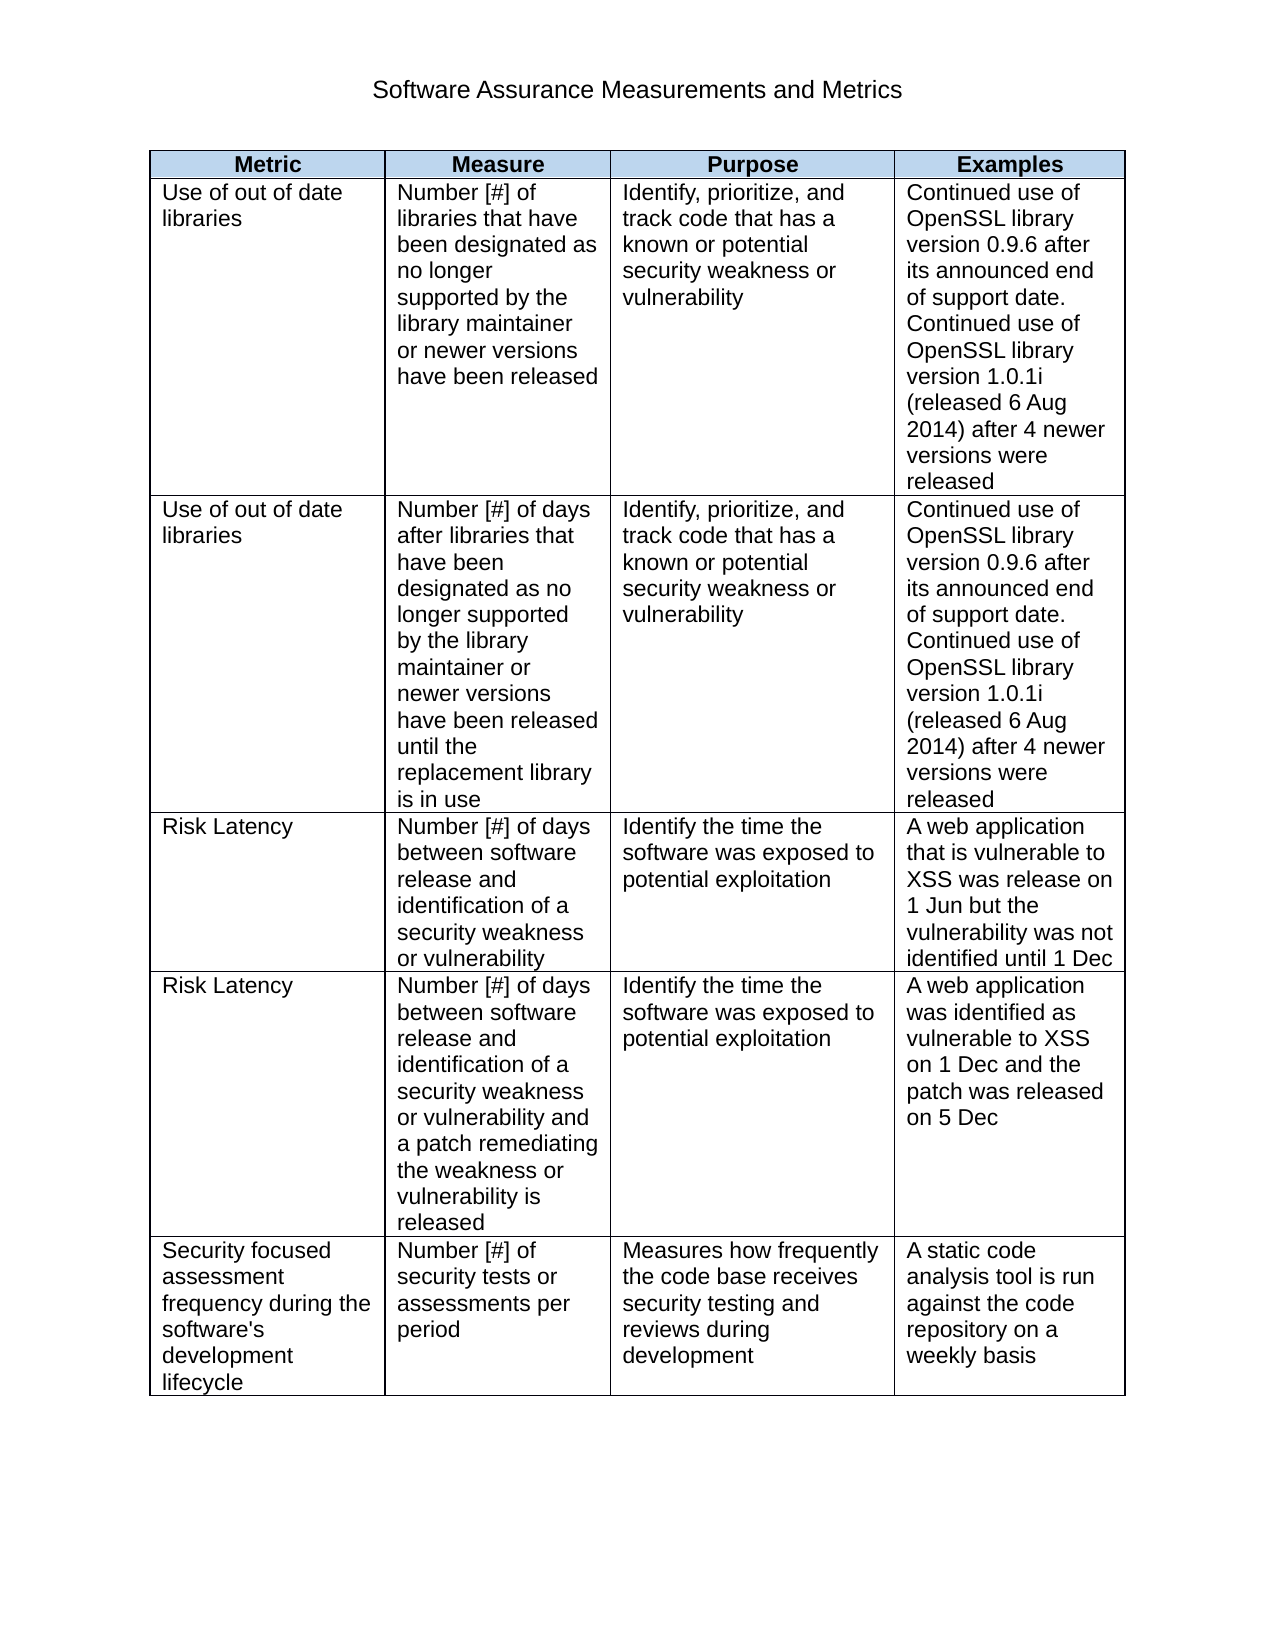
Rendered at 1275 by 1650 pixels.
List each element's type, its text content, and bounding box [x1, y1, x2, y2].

table_cell Identify the time the software was exposed to potential exploitation [611, 972, 894, 1236]
table_cell Continued use of OpenSSL library version 0.9.6 after its announced end of support date. Continued use of OpenSSL library version 1.0.1i (released 6 Aug 2014) after 4 newer versions were released [895, 179, 1124, 495]
table_cell A web application was identified as vulnerable to XSS on 1 Dec and the patch was released on 5 Dec [895, 972, 1124, 1236]
table_cell Use of out of date libraries [151, 496, 384, 812]
table_cell Use of out of date libraries [151, 179, 384, 495]
table_header Metric [151, 151, 384, 177]
table_cell Number [#] of days after libraries that have been designated as no longer supported by the library maintainer or newer versions have been released until the replacement library is in use [386, 496, 610, 812]
table_cell Continued use of OpenSSL library version 0.9.6 after its announced end of support date. Continued use of OpenSSL library version 1.0.1i (released 6 Aug 2014) after 4 newer versions were released [895, 496, 1124, 812]
table_cell Identify, prioritize, and track code that has a known or potential security weakness or vulnerability [611, 179, 894, 495]
table_cell Measures how frequently the code base receives security testing and reviews during development [611, 1237, 894, 1395]
table_header Purpose [611, 151, 894, 177]
table_cell Number [#] of libraries that have been designated as no longer supported by the library maintainer or newer versions have been released [386, 179, 610, 495]
table_cell Number [#] of security tests or assessments per period [386, 1237, 610, 1395]
table_header Measure [386, 151, 610, 177]
table_cell Number [#] of days between software release and identification of a security weakness or vulnerability and a patch remediating the weakness or vulnerability is released [386, 972, 610, 1236]
table_cell A web application that is vulnerable to XSS was release on 1 Jun but the vulnerability was not identified until 1 Dec [895, 813, 1124, 971]
table_cell Risk Latency [151, 972, 384, 1236]
table_cell Risk Latency [151, 813, 384, 971]
table_cell Number [#] of days between software release and identification of a security weakness or vulnerability [386, 813, 610, 971]
table_cell A static code analysis tool is run against the code repository on a weekly basis [895, 1237, 1124, 1395]
table_cell Security focused assessment frequency during the software's development lifecycle [151, 1237, 384, 1395]
table_cell Identify the time the software was exposed to potential exploitation [611, 813, 894, 971]
table_header Examples [895, 151, 1124, 177]
table_cell Identify, prioritize, and track code that has a known or potential security weakness or vulnerability [611, 496, 894, 812]
